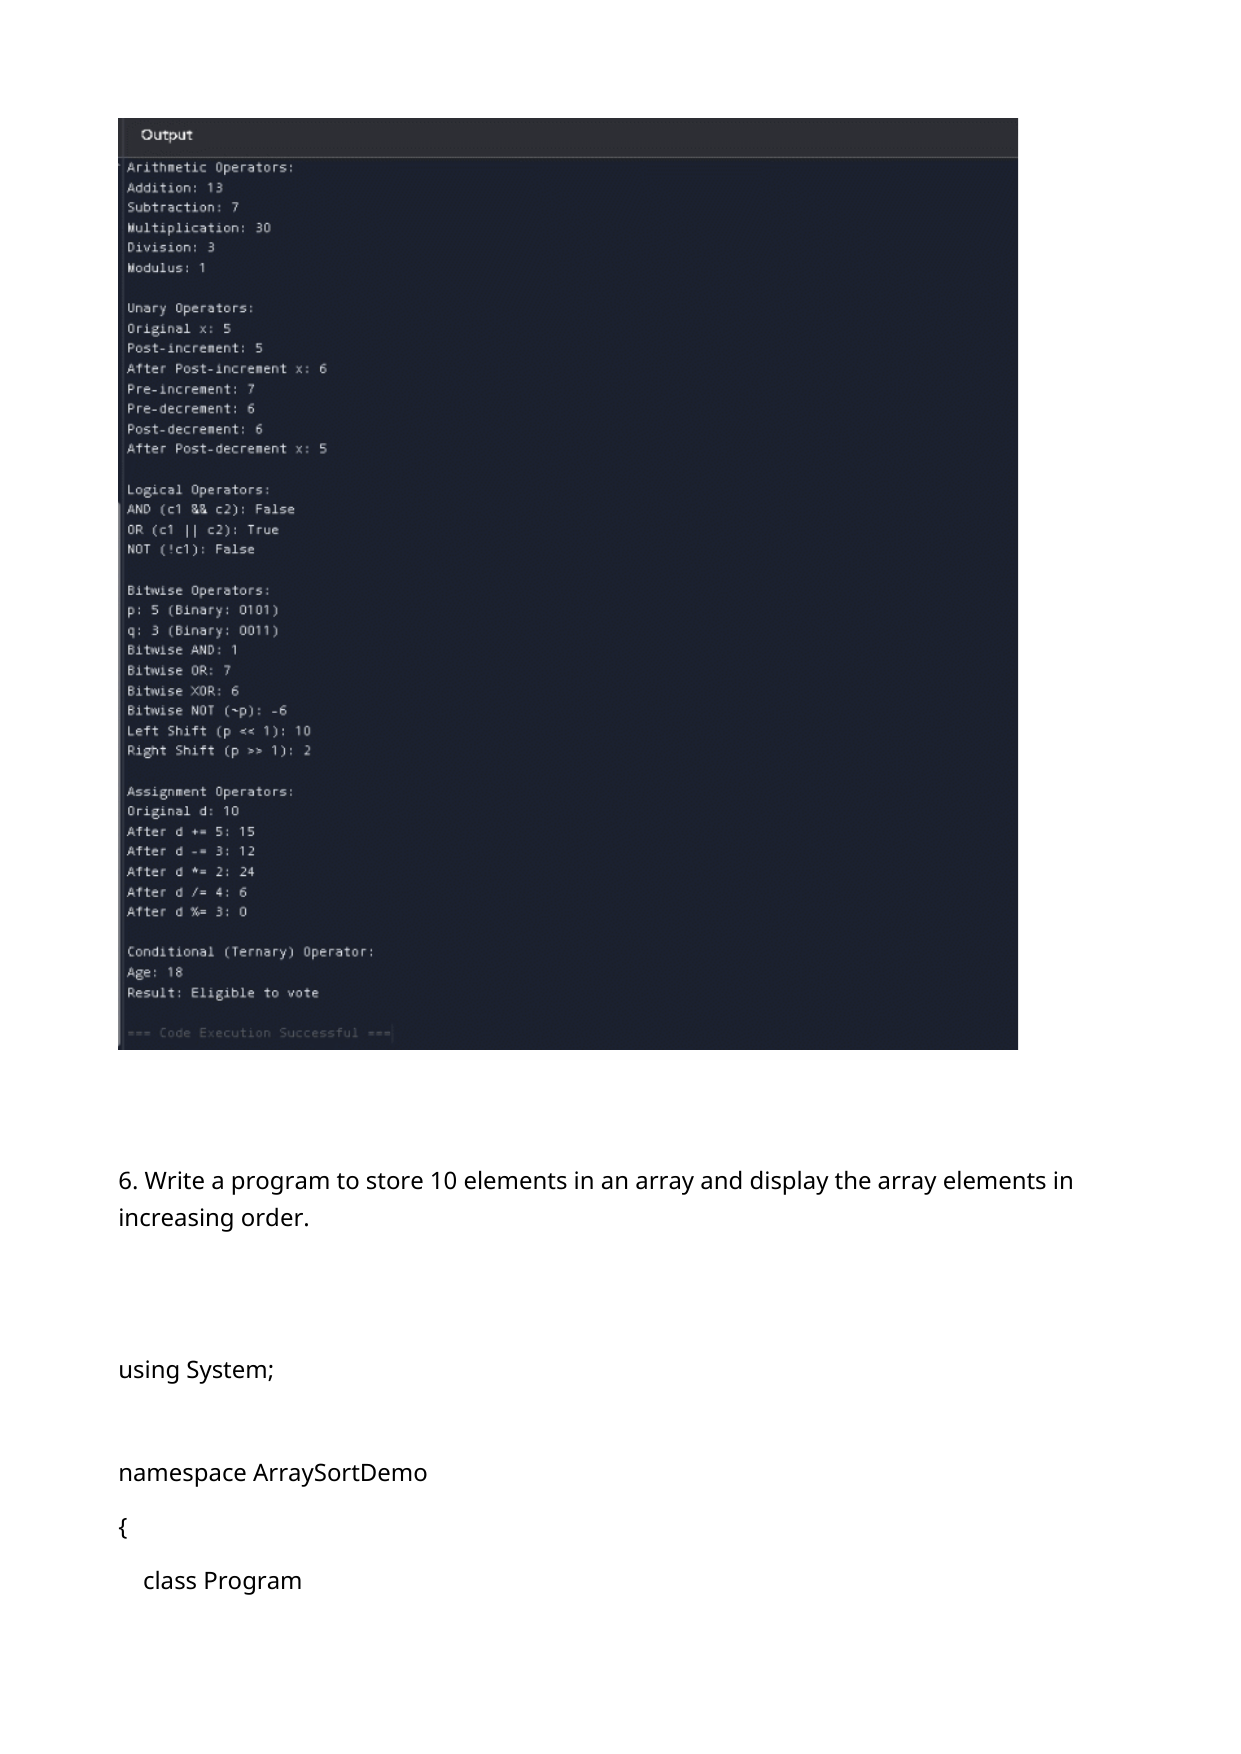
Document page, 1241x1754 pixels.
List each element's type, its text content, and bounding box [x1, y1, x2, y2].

text 6. Write a program to store 10 elements in an array and display the array elements in increasing order. [118, 1164, 1122, 1234]
text { [118, 1510, 1122, 1542]
text class Program [118, 1564, 1122, 1597]
text using System; [118, 1353, 1122, 1386]
text namespace ArraySortDemo [118, 1456, 1122, 1488]
